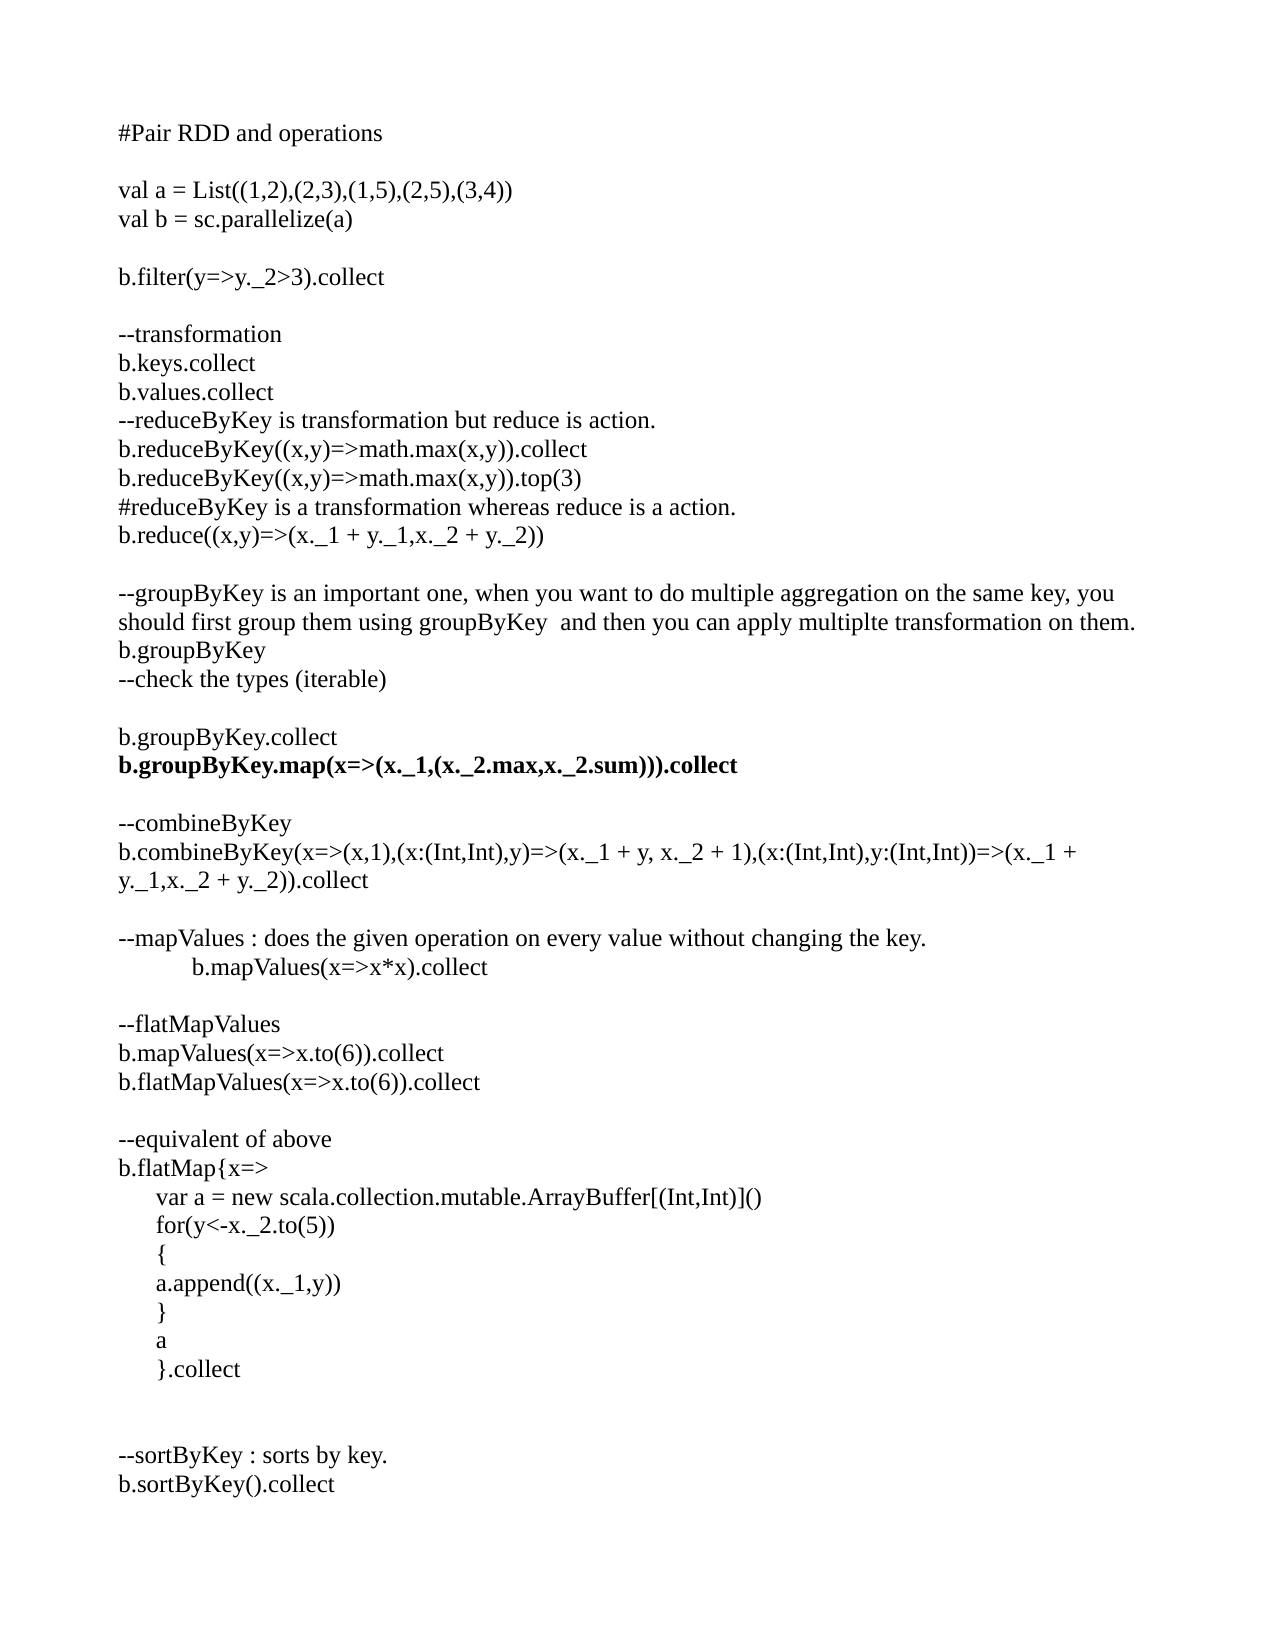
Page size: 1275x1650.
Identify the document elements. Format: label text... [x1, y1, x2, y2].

text for(y<-x._2.to(5)) [118, 1211, 1157, 1239]
text a.append((x._1,y)) [118, 1268, 1157, 1297]
text --groupByKey is an important one, when you want to do multiple aggregation on the same key, you should first group them using groupByKey and then you can apply multiplte transformation on them. [118, 578, 1157, 636]
text b.flatMap{x=> [118, 1153, 1157, 1182]
text { [118, 1239, 1157, 1268]
text b.combineByKey(x=>(x,1),(x:(Int,Int),y)=>(x._1 + y, x._2 + 1),(x:(Int,Int),y:(Int,Int))=>(x._1 + y._1,x._2 + y._2)).collect [118, 837, 1157, 894]
text b.reduceByKey((x,y)=>math.max(x,y)).collect [118, 434, 1157, 463]
text #reduceByKey is a transformation whereas reduce is a action. [118, 492, 1157, 521]
text var a = new scala.collection.mutable.ArrayBuffer[(Int,Int)]() [118, 1182, 1157, 1211]
text --mapValues : does the given operation on every value without changing the key. [118, 923, 1157, 952]
text --combineByKey [118, 808, 1157, 837]
text b.values.collect [118, 377, 1157, 406]
text b.reduce((x,y)=>(x._1 + y._1,x._2 + y._2)) [118, 521, 1157, 549]
text }.collect [118, 1354, 1157, 1383]
text b.mapValues(x=>x*x).collect [118, 952, 1157, 981]
text b.sortByKey().collect [118, 1469, 1157, 1498]
text b.groupByKey.collect [118, 722, 1157, 751]
text b.mapValues(x=>x.to(6)).collect [118, 1038, 1157, 1067]
text --flatMapValues [118, 1009, 1157, 1038]
text --equivalent of above [118, 1124, 1157, 1153]
text b.keys.collect [118, 348, 1157, 377]
text --reduceByKey is transformation but reduce is action. [118, 406, 1157, 434]
text b.reduceByKey((x,y)=>math.max(x,y)).top(3) [118, 463, 1157, 492]
text --sortByKey : sorts by key. [118, 1441, 1157, 1469]
text val b = sc.parallelize(a) [118, 204, 1157, 233]
text b.groupByKey.map(x=>(x._1,(x._2.max,x._2.sum))).collect [118, 751, 1157, 779]
text b.flatMapValues(x=>x.to(6)).collect [118, 1067, 1157, 1096]
text #Pair RDD and operations [118, 118, 1157, 147]
text a [118, 1326, 1157, 1354]
text --check the types (iterable) [118, 664, 1157, 693]
text b.filter(y=>y._2>3).collect [118, 262, 1157, 291]
text } [118, 1297, 1157, 1326]
text --transformation [118, 319, 1157, 348]
text b.groupByKey [118, 636, 1157, 664]
text val a = List((1,2),(2,3),(1,5),(2,5),(3,4)) [118, 176, 1157, 204]
